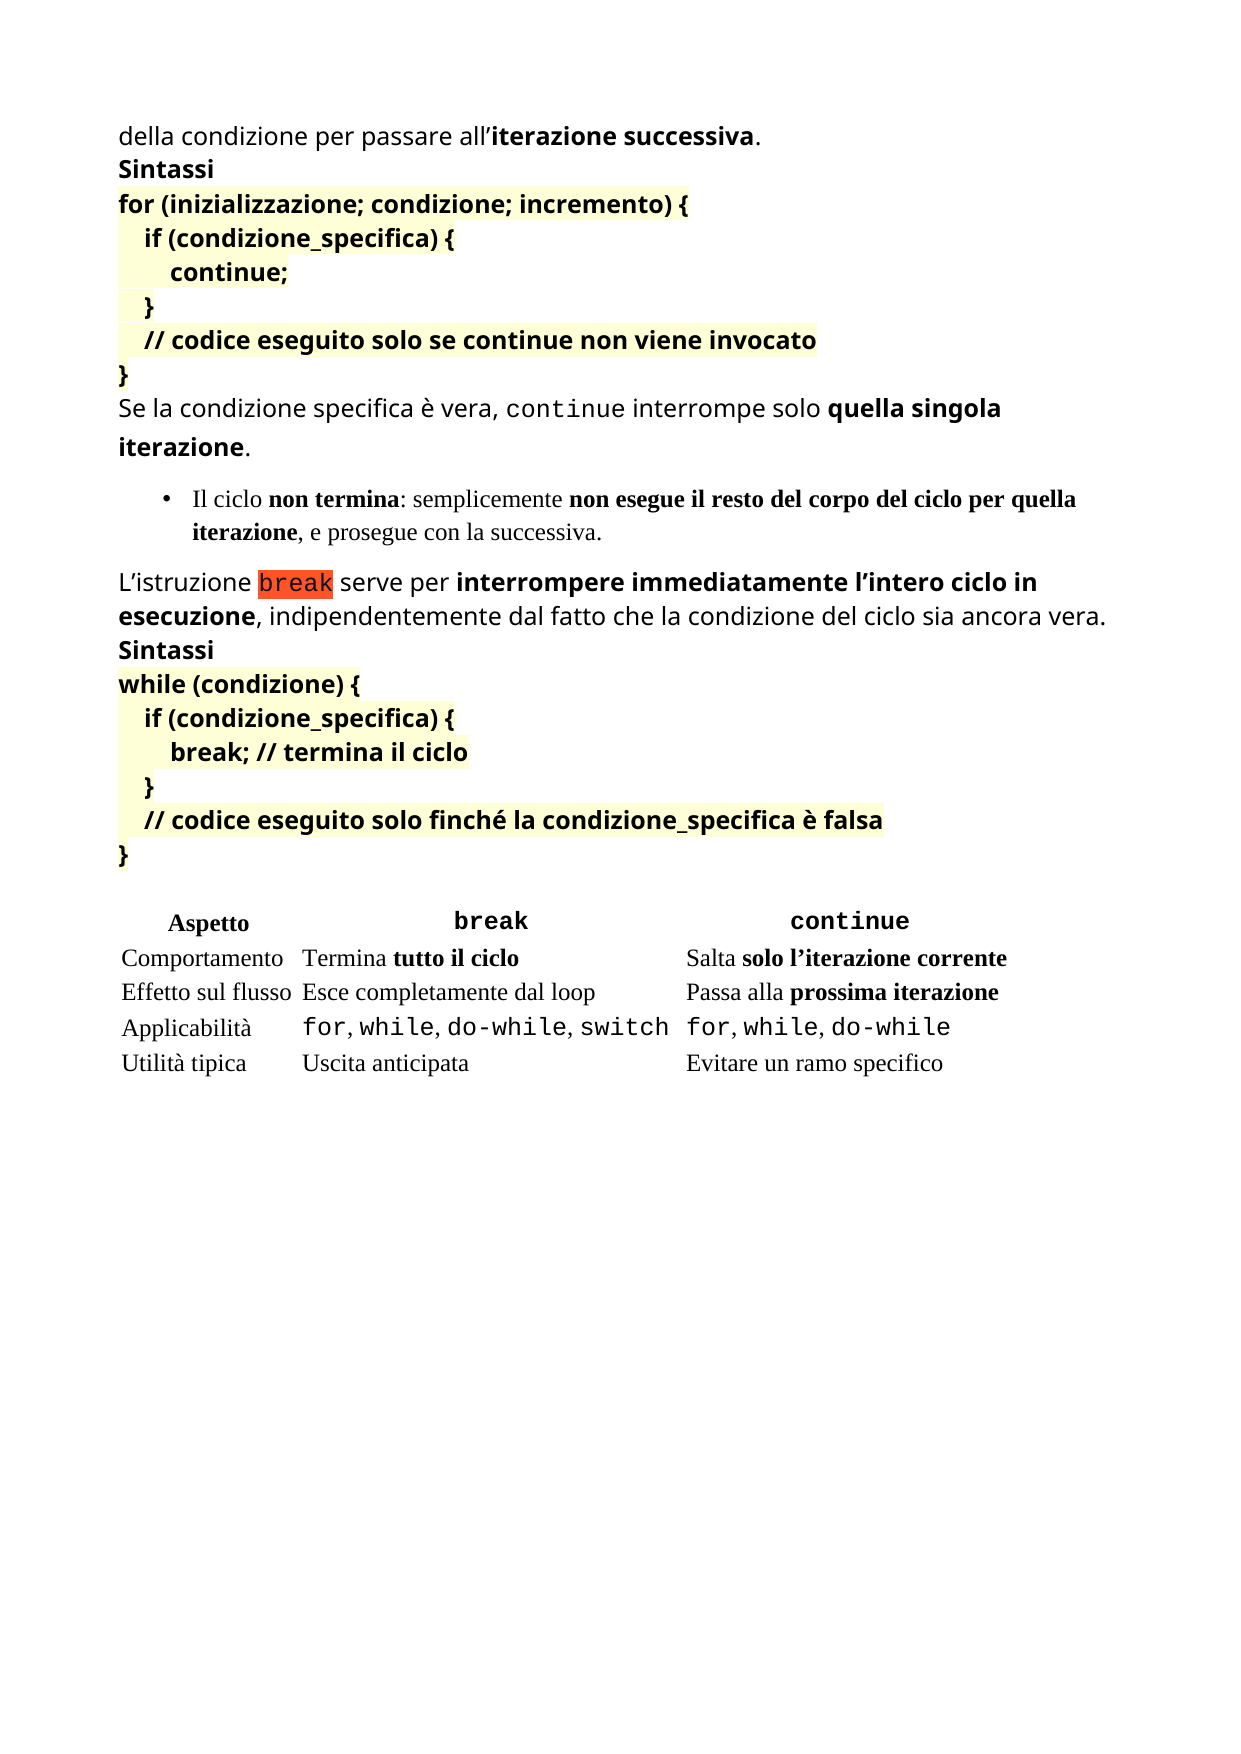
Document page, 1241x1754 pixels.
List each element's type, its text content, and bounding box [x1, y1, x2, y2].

text continue; [118, 254, 1122, 288]
text break; // termina il ciclo [118, 735, 1122, 769]
text for (inizializzazione; condizione; incremento) { [118, 186, 1122, 220]
list Il ciclo non termina: semplicemente non esegue il resto del corpo del ciclo per quella iterazione, e prosegue con la successiva. [162, 484, 1122, 546]
table_cell Salta solo l’iterazione corrente [683, 940, 1017, 974]
table_header Aspetto [118, 905, 299, 940]
table_cell Applicabilità [118, 1009, 299, 1046]
table_cell Utilità tipica [118, 1046, 299, 1080]
table_cell Uscita anticipata [299, 1046, 683, 1080]
table_cell Passa alla prossima iterazione [683, 974, 1017, 1009]
text } [118, 288, 1122, 322]
text // codice eseguito solo finché la condizione_specifica è falsa [118, 803, 1122, 837]
text } [118, 837, 1122, 871]
text Sintassi [118, 633, 1122, 667]
table_cell Comportamento [118, 940, 299, 974]
text } [118, 357, 1122, 391]
text L’istruzione break serve per interrompere immediatamente l’intero ciclo in esecuzione, indipendentemente dal fatto che la condizione del ciclo sia ancora vera. [118, 564, 1122, 633]
table_cell for, while, do-while, switch [299, 1009, 683, 1046]
text // codice eseguito solo se continue non viene invocato [118, 322, 1122, 357]
text if (condizione_specifica) { [118, 220, 1122, 254]
text if (condizione_specifica) { [118, 701, 1122, 735]
text Se la condizione specifica è vera, continue interrompe solo quella singola iterazione. [118, 391, 1122, 464]
text while (condizione) { [118, 667, 1122, 701]
table_header break [299, 905, 683, 940]
table_cell for, while, do-while [683, 1009, 1017, 1046]
text della condizione per passare all’iterazione successiva. [118, 118, 1122, 152]
text } [118, 769, 1122, 803]
table_header continue [683, 905, 1017, 940]
table_cell Esce completamente dal loop [299, 974, 683, 1009]
table_cell Evitare un ramo specifico [683, 1046, 1017, 1080]
table_cell Termina tutto il ciclo [299, 940, 683, 974]
text Sintassi [118, 152, 1122, 186]
table_cell Effetto sul flusso [118, 974, 299, 1009]
